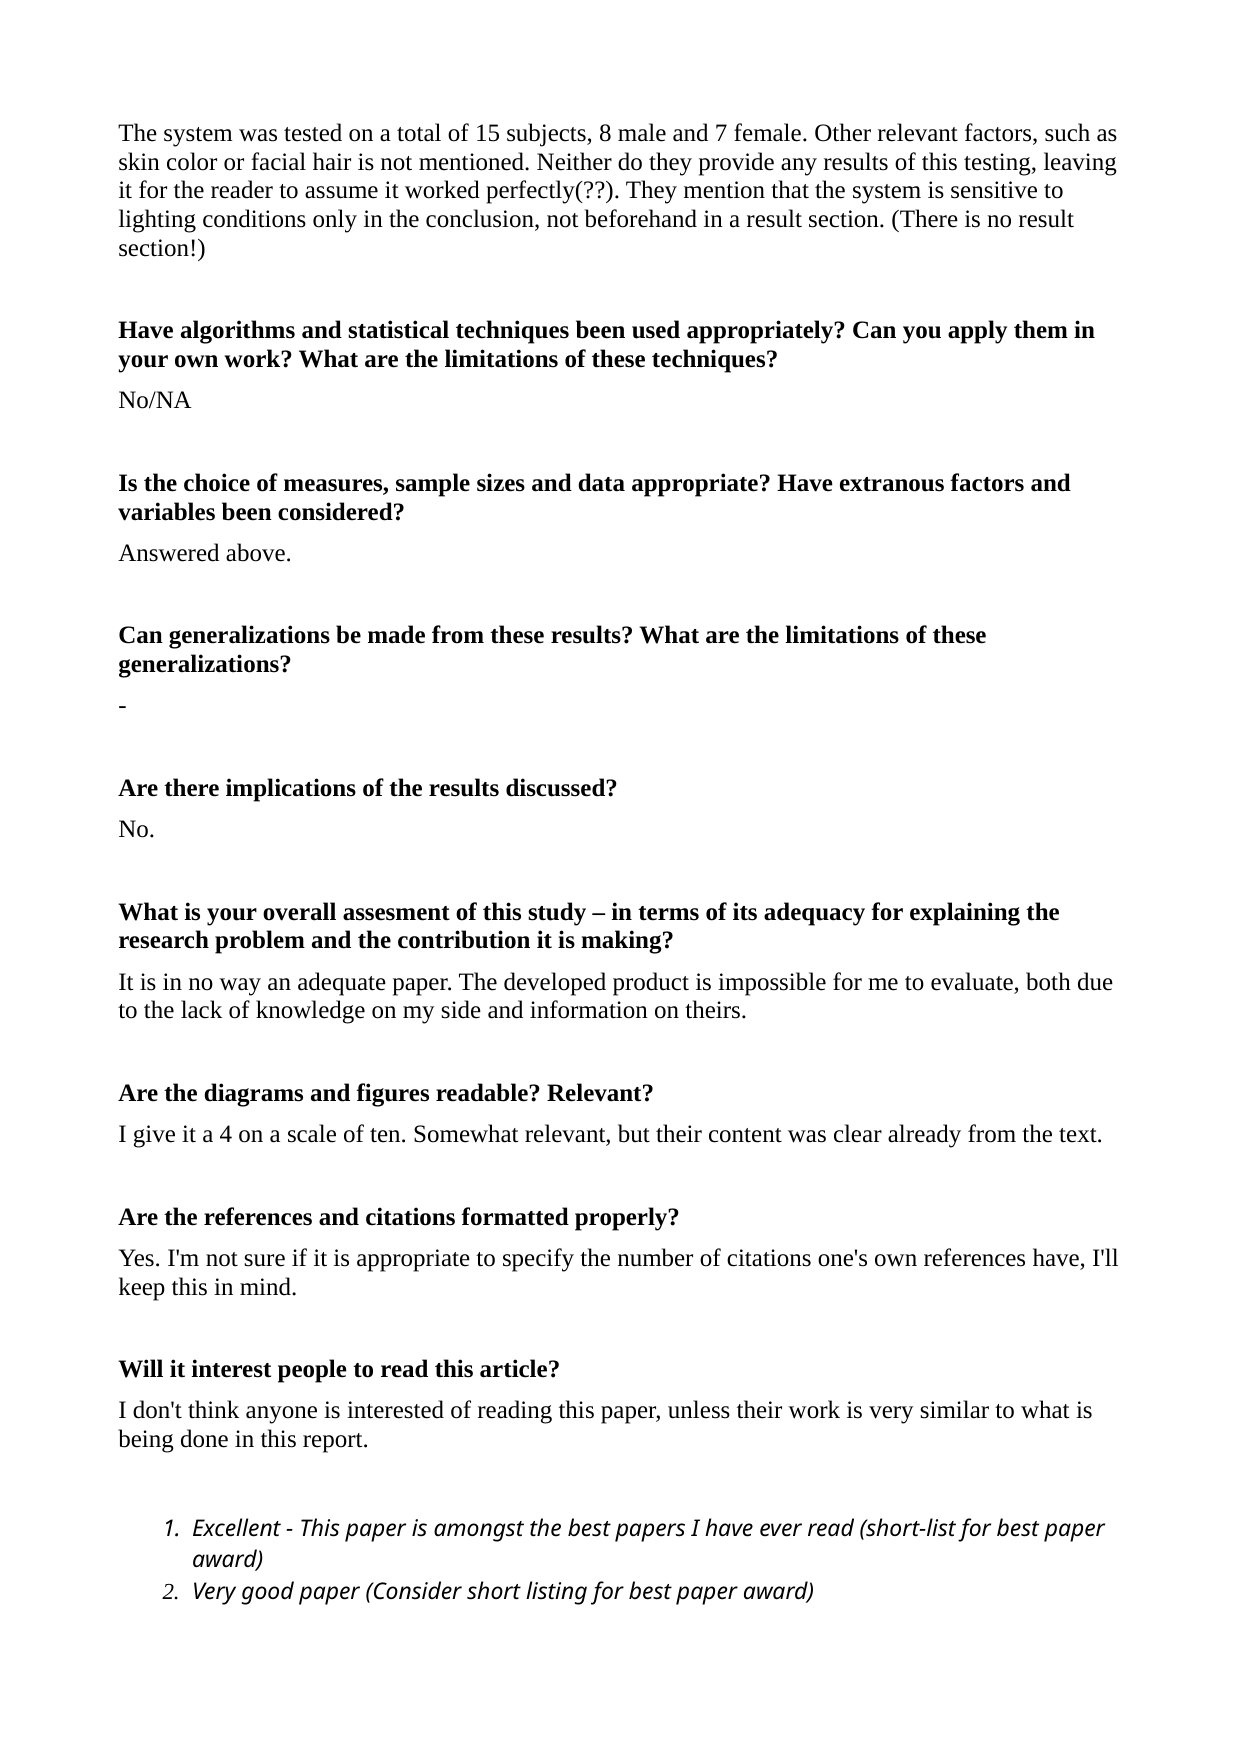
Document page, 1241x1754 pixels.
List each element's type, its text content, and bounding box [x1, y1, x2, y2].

text Will it interest people to read this article? [118, 1354, 1122, 1383]
list Excellent - This paper is amongst the best papers I have ever read (short-list for best paper award) [162, 1512, 1122, 1575]
text No. [118, 814, 1122, 843]
text Are there implications of the results discussed? [118, 773, 1122, 802]
text Are the diagrams and figures readable? Relevant? [118, 1078, 1122, 1107]
text Is the choice of measures, sample sizes and data appropriate? Have extranous factors and variables been considered? [118, 468, 1122, 526]
text Have algorithms and statistical techniques been used appropriately? Can you apply them in your own work? What are the limitations of these techniques? [118, 316, 1122, 373]
text The system was tested on a total of 15 subjects, 8 male and 7 female. Other relevant factors, such as skin color or facial hair is not mentioned. Neither do they provide any results of this testing, leaving it for the reader to assume it worked perfectly(??). They mention that the system is sensitive to lighting conditions only in the conclusion, not beforehand in a result section. (There is no result section!) [118, 118, 1122, 262]
text Can generalizations be made from these results? What are the limitations of these generalizations? [118, 621, 1122, 678]
text - [118, 691, 1122, 719]
text Answered above. [118, 538, 1122, 567]
text I don't think anyone is interested of reading this paper, unless their work is very similar to what is being done in this report. [118, 1396, 1122, 1453]
text No/NA [118, 386, 1122, 414]
text What is your overall assesment of this study – in terms of its adequacy for explaining the research problem and the contribution it is making? [118, 897, 1122, 954]
text It is in no way an adequate paper. The developed product is impossible for me to evaluate, both due to the lack of knowledge on my side and information on theirs. [118, 967, 1122, 1024]
list Very good paper (Consider short listing for best paper award) [162, 1575, 1122, 1606]
text Are the references and citations formatted properly? [118, 1202, 1122, 1231]
text Yes. I'm not sure if it is appropriate to specify the number of citations one's own references have, I'll keep this in mind. [118, 1243, 1122, 1301]
text I give it a 4 on a scale of ten. Somewhat relevant, but their content was clear already from the text. [118, 1119, 1122, 1148]
